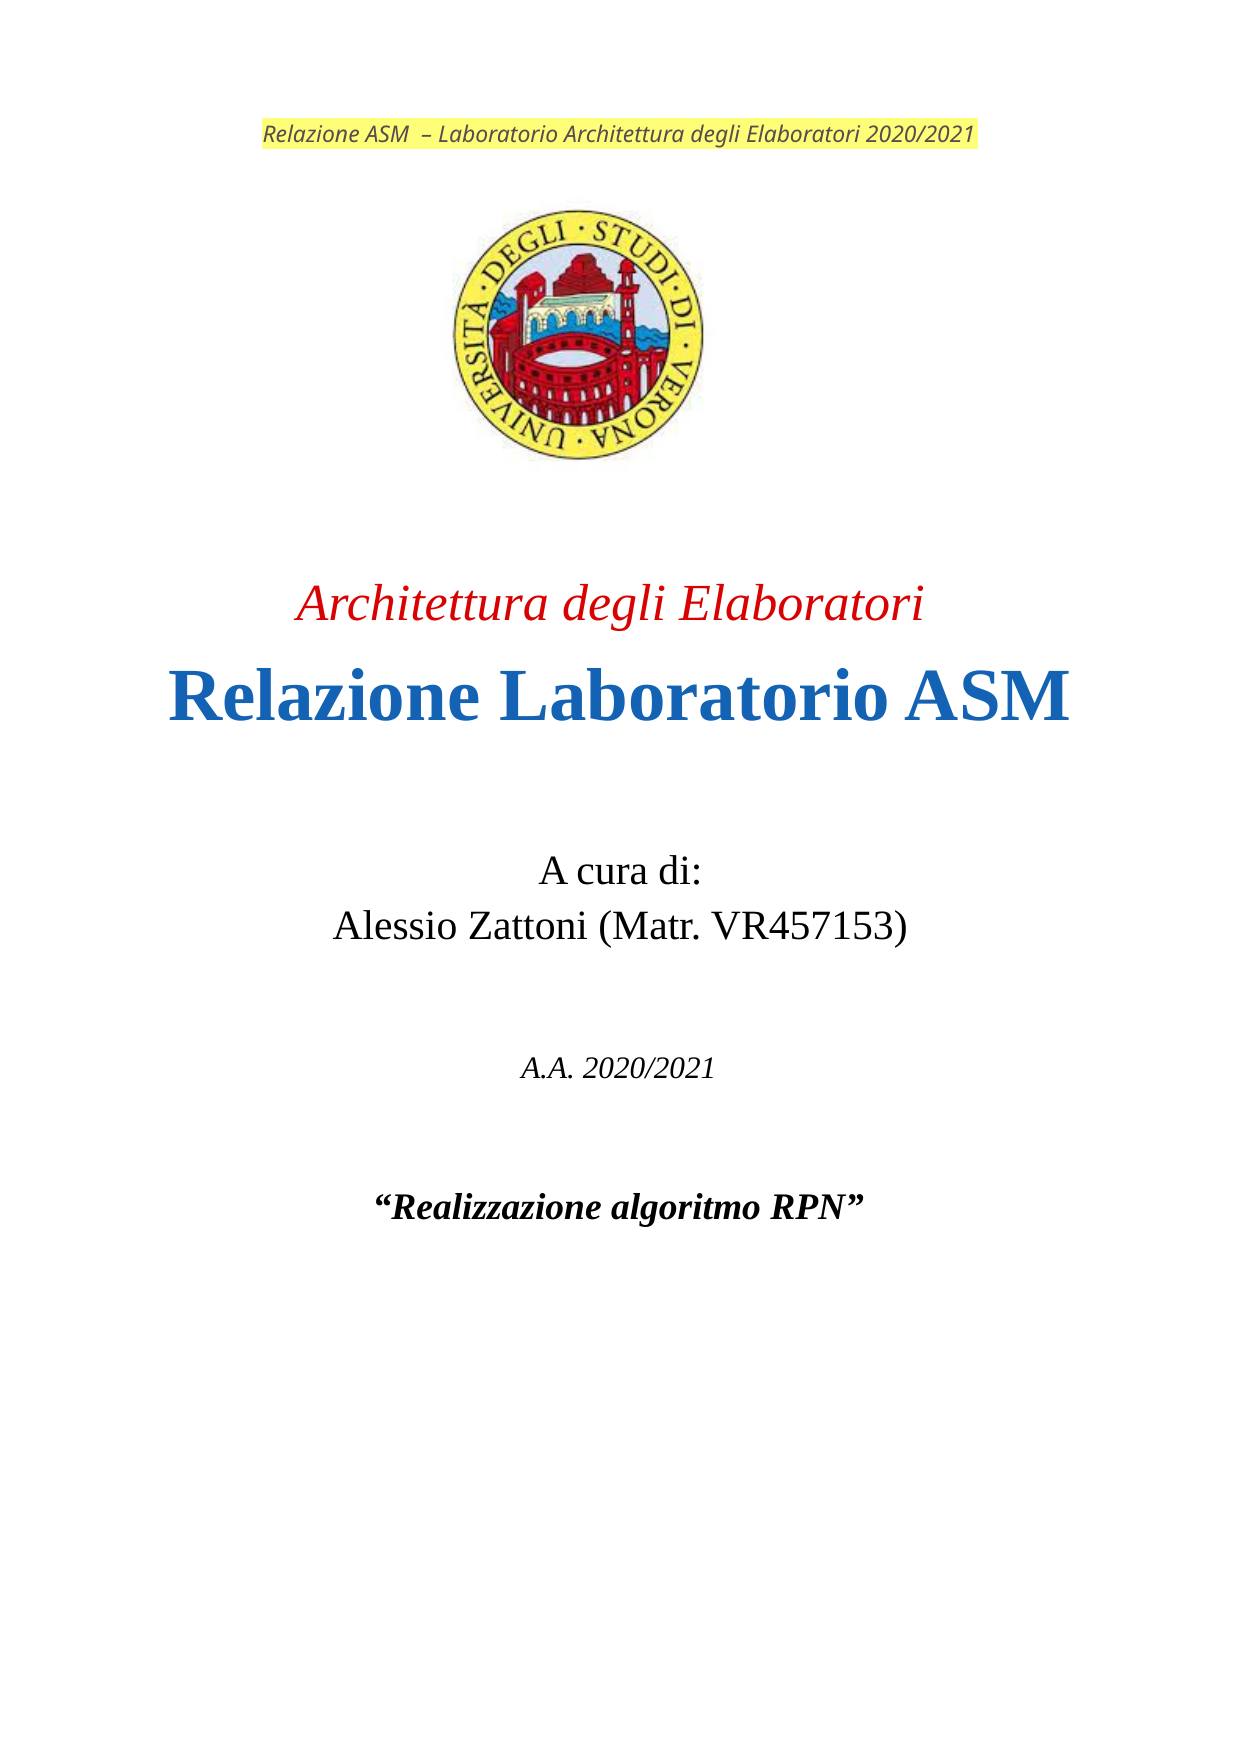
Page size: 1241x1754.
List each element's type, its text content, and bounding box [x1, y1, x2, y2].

text A.A. 2020/2021 [118, 1049, 1122, 1085]
text Relazione Laboratorio ASM [118, 650, 1122, 736]
text Alessio Zattoni (Matr. VR457153) [118, 900, 1122, 948]
text A cura di: [118, 845, 1122, 893]
text “Realizzazione algoritmo RPN” [118, 1184, 1122, 1227]
picture [403, 161, 755, 513]
text Architettura degli Elaboratori [118, 551, 1122, 637]
